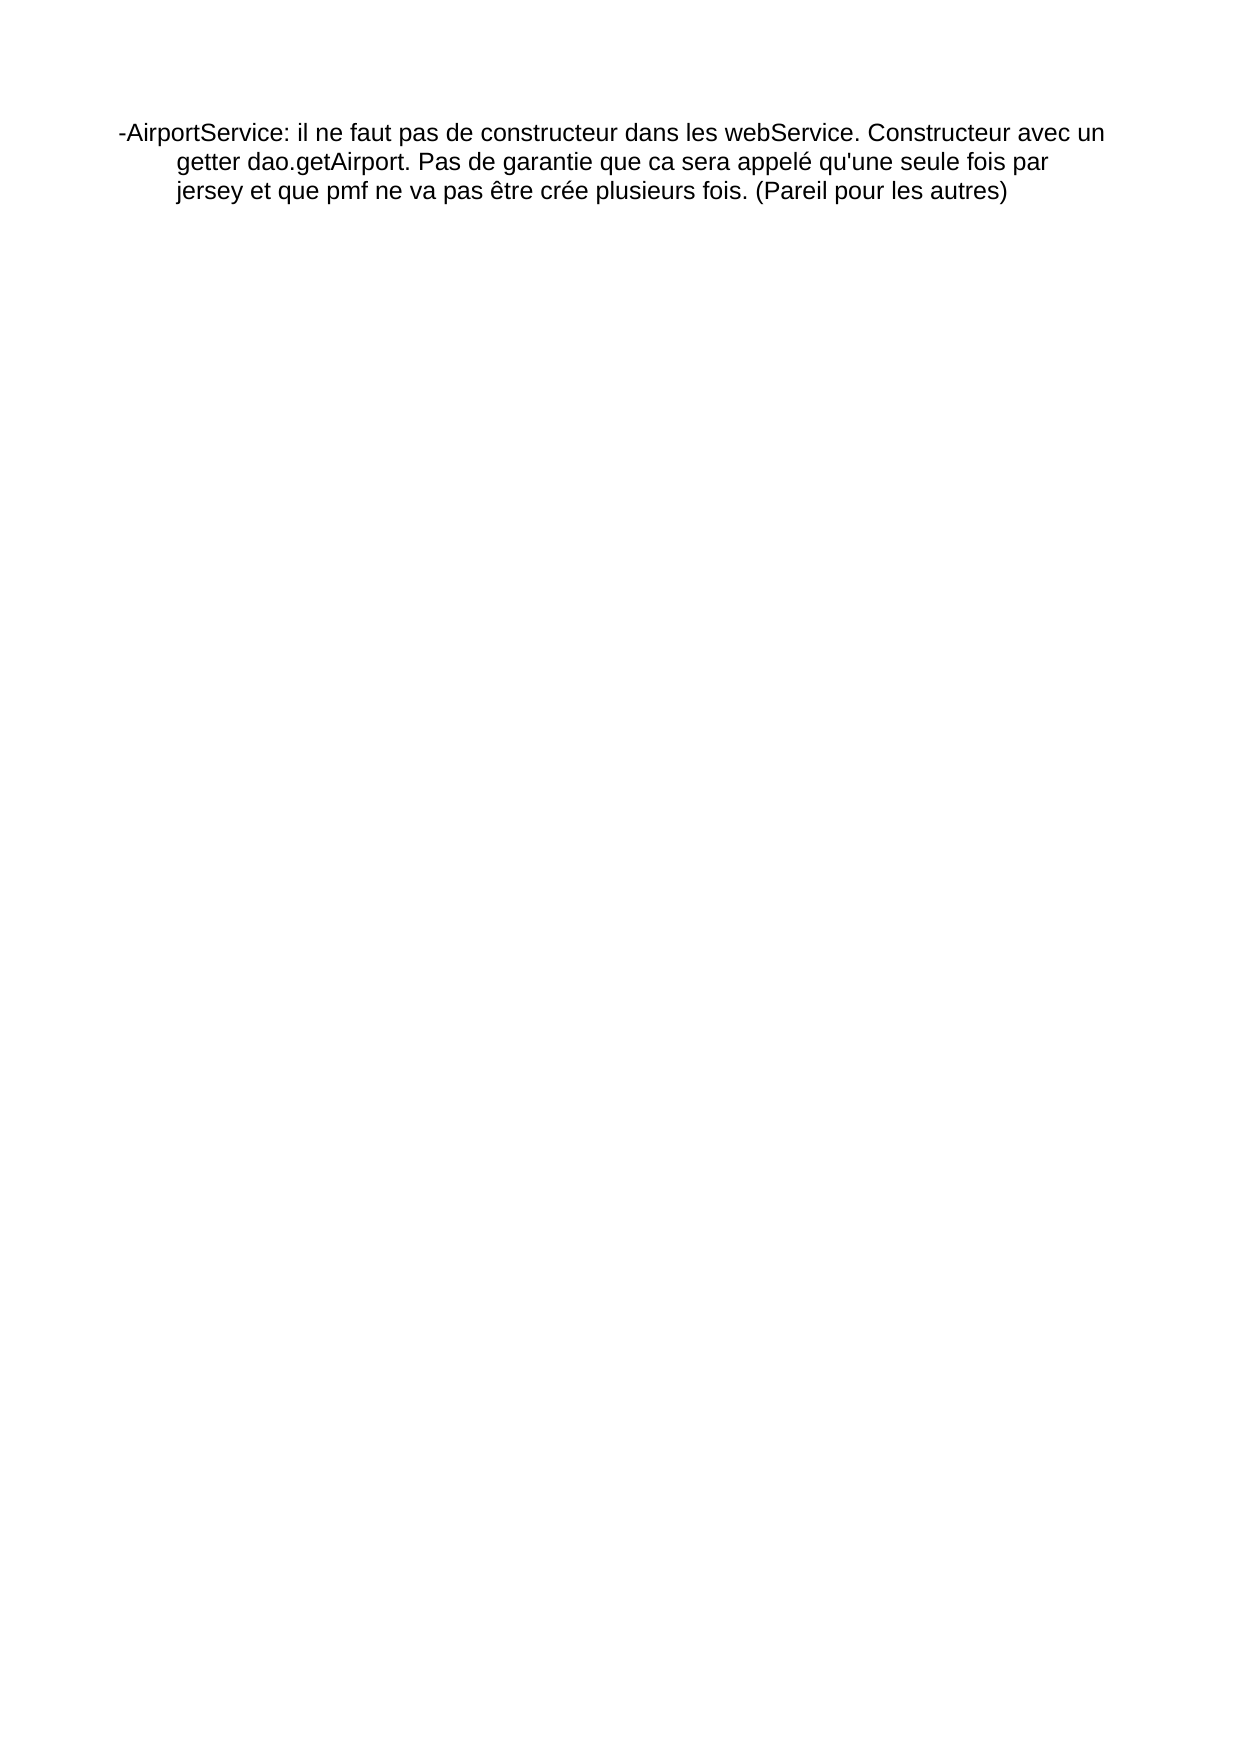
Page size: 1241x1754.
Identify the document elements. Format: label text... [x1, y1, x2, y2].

text -AirportService: il ne faut pas de constructeur dans les webService. Constructeur avec un getter dao.getAirport. Pas de garantie que ca sera appelé qu'une seule fois par [118, 118, 1122, 176]
text jersey et que pmf ne va pas être crée plusieurs fois. (Pareil pour les autres) [118, 176, 1122, 204]
